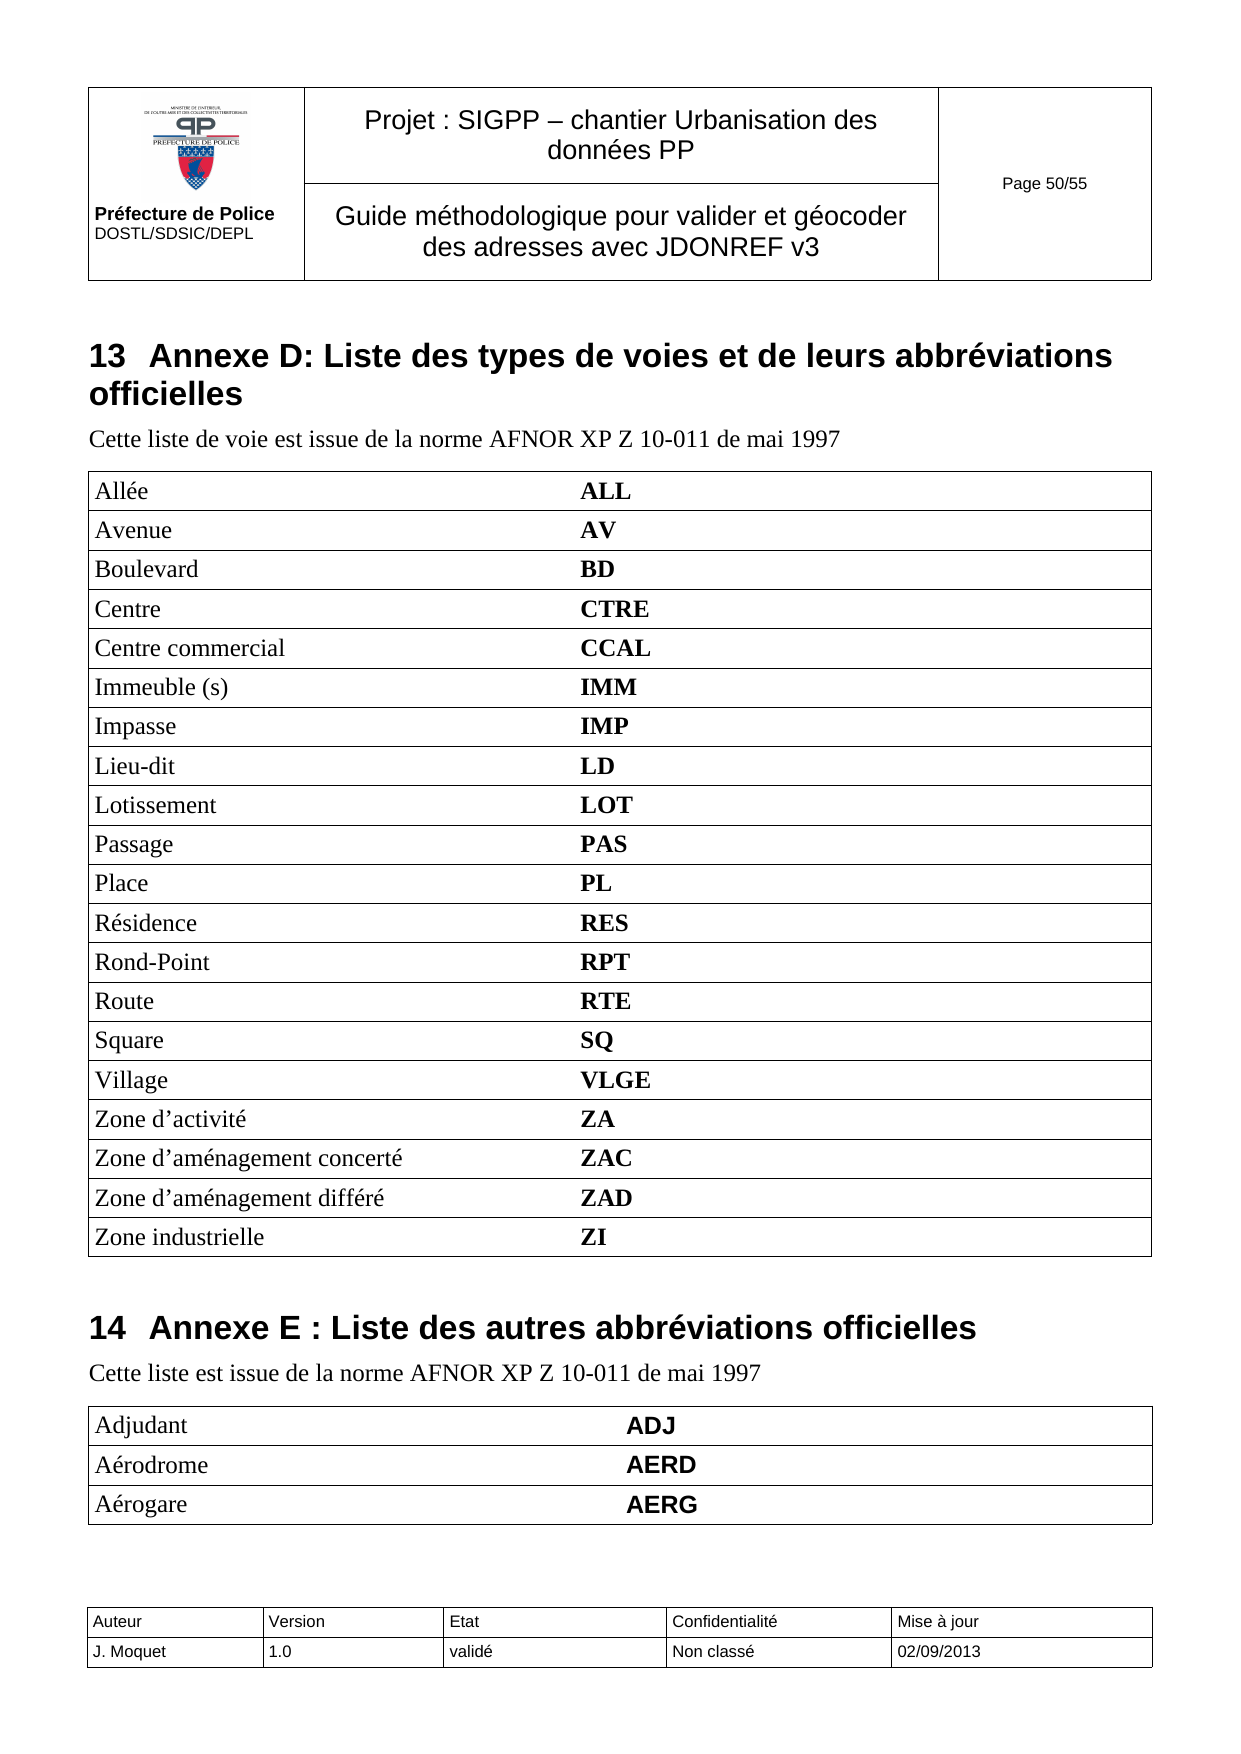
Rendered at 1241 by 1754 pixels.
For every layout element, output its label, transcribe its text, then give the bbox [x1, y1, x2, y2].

table_cell Lotissement [89, 786, 574, 824]
table_cell Aérodrome [89, 1446, 620, 1484]
text Cette liste est issue de la norme AFNOR XP Z 10-011 de mai 1997 [88, 1359, 1152, 1387]
table_cell Place [89, 865, 574, 903]
table_cell RPT [574, 943, 1151, 982]
table_cell PL [574, 865, 1151, 903]
table_cell Lieu-dit [89, 747, 574, 785]
table_cell CTRE [574, 590, 1151, 628]
table_cell RES [574, 904, 1151, 942]
table_cell Passage [89, 826, 574, 864]
table_cell Aérogare [89, 1486, 620, 1524]
table_cell AV [574, 511, 1151, 549]
table_cell ZI [574, 1218, 1151, 1256]
table_cell ZA [574, 1100, 1151, 1139]
table_cell Zone industrielle [89, 1218, 574, 1256]
subtitle Annexe E : Liste des autres abbréviations officielles [88, 1309, 1152, 1347]
table_cell AERD [620, 1446, 1152, 1484]
table_cell Centre commercial [89, 629, 574, 667]
picture [141, 92, 252, 203]
table_header Allée [89, 472, 574, 510]
table_cell Centre [89, 590, 574, 628]
table_cell Square [89, 1022, 574, 1060]
table_cell Village [89, 1061, 574, 1099]
table_cell Impasse [89, 708, 574, 746]
text Cette liste de voie est issue de la norme AFNOR XP Z 10-011 de mai 1997 [88, 425, 1152, 452]
table_header ALL [574, 472, 1151, 510]
table_cell SQ [574, 1022, 1151, 1060]
table_cell Boulevard [89, 551, 574, 589]
table_cell VLGE [574, 1061, 1151, 1099]
table_cell Zone d’aménagement concerté [89, 1140, 574, 1178]
table_cell CCAL [574, 629, 1151, 667]
table_cell IMP [574, 708, 1151, 746]
table_cell Résidence [89, 904, 574, 942]
table_cell AERG [620, 1486, 1152, 1524]
table_cell LOT [574, 786, 1151, 824]
table_header Adjudant [89, 1407, 620, 1445]
table_cell RTE [574, 983, 1151, 1021]
table_cell Route [89, 983, 574, 1021]
table_cell Rond-Point [89, 943, 574, 982]
table_header ADJ [620, 1407, 1152, 1445]
table_cell BD [574, 551, 1151, 589]
table_cell PAS [574, 826, 1151, 864]
table_cell IMM [574, 669, 1151, 707]
table_cell Avenue [89, 511, 574, 549]
table_cell Zone d’activité [89, 1100, 574, 1139]
subtitle Annexe D: Liste des types de voies et de leurs abbréviations officielles [88, 337, 1152, 412]
table_cell ZAD [574, 1179, 1151, 1217]
table_cell ZAC [574, 1140, 1151, 1178]
table_cell Immeuble (s) [89, 669, 574, 707]
table_cell Zone d’aménagement différé [89, 1179, 574, 1217]
table_cell LD [574, 747, 1151, 785]
